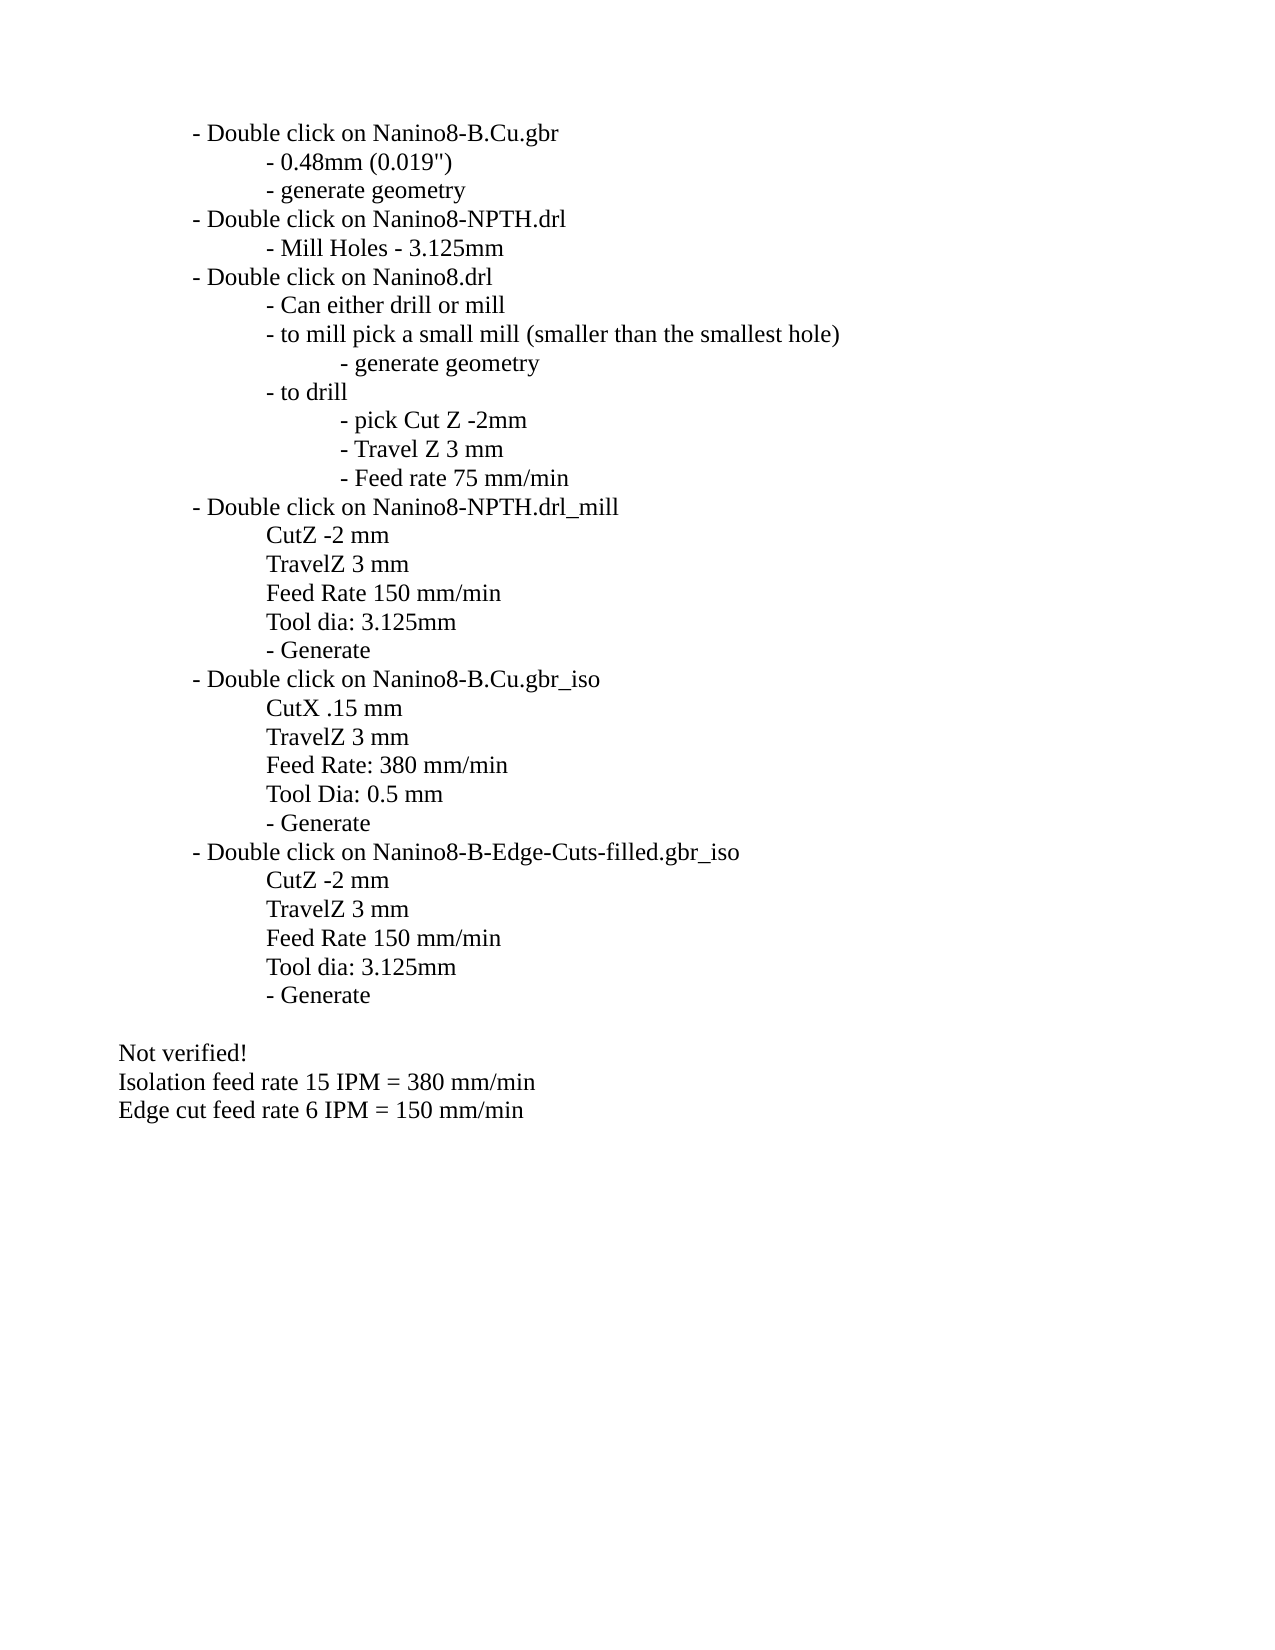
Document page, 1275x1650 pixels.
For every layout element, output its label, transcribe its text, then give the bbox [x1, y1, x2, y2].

text - Can either drill or mill [118, 291, 1157, 319]
text - Generate [118, 636, 1157, 664]
text - Double click on Nanino8-B-Edge-Cuts-filled.gbr_iso [118, 837, 1157, 866]
text TravelZ 3 mm [118, 549, 1157, 578]
text TravelZ 3 mm [118, 894, 1157, 923]
text Feed Rate: 380 mm/min [118, 751, 1157, 779]
text - Double click on Nanino8.drl [118, 262, 1157, 291]
text Not verified! [118, 1038, 1157, 1067]
text - generate geometry [118, 348, 1157, 377]
text - Mill Holes - 3.125mm [118, 233, 1157, 262]
text - to mill pick a small mill (smaller than the smallest hole) [118, 319, 1157, 348]
text - Feed rate 75 mm/min [118, 463, 1157, 492]
text - Double click on Nanino8-NPTH.drl [118, 204, 1157, 233]
text Tool dia: 3.125mm [118, 952, 1157, 981]
text Tool Dia: 0.5 mm [118, 779, 1157, 808]
text Feed Rate 150 mm/min [118, 923, 1157, 952]
text - Double click on Nanino8-B.Cu.gbr_iso [118, 664, 1157, 693]
text Edge cut feed rate 6 IPM = 150 mm/min [118, 1096, 1157, 1124]
text - Generate [118, 981, 1157, 1009]
text - Double click on Nanino8-B.Cu.gbr [118, 118, 1157, 147]
text - Double click on Nanino8-NPTH.drl_mill [118, 492, 1157, 521]
text - generate geometry [118, 176, 1157, 204]
text CutZ -2 mm [118, 866, 1157, 894]
text Isolation feed rate 15 IPM = 380 mm/min [118, 1067, 1157, 1096]
text TravelZ 3 mm [118, 722, 1157, 751]
text CutX .15 mm [118, 693, 1157, 722]
text Feed Rate 150 mm/min [118, 578, 1157, 607]
text - Travel Z 3 mm [118, 434, 1157, 463]
text - to drill [118, 377, 1157, 406]
text CutZ -2 mm [118, 521, 1157, 549]
text Tool dia: 3.125mm [118, 607, 1157, 636]
text - pick Cut Z -2mm [118, 406, 1157, 434]
text - 0.48mm (0.019") [118, 147, 1157, 176]
text - Generate [118, 808, 1157, 837]
